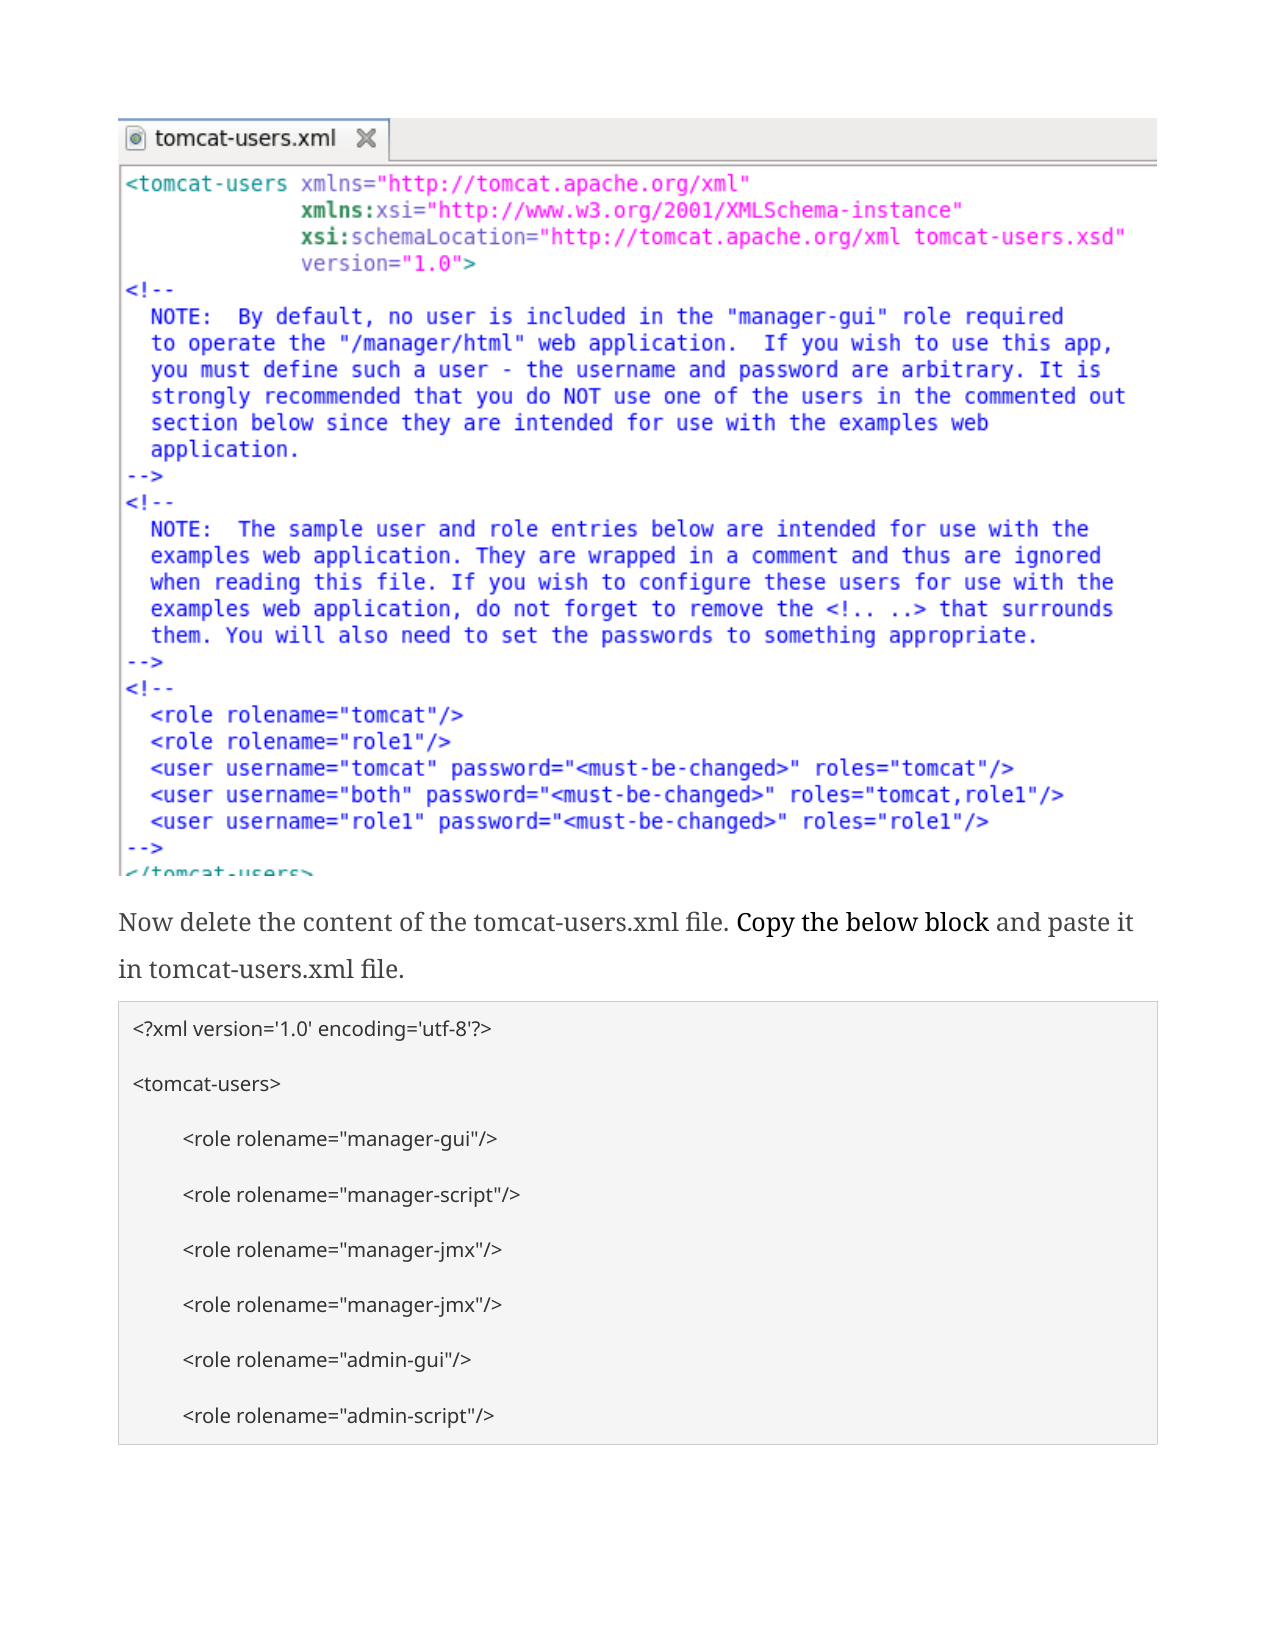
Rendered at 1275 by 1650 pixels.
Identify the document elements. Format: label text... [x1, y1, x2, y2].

text <role rolename="manager-gui"/> [119, 1111, 1157, 1153]
text <role rolename="manager-jmx"/> [119, 1221, 1157, 1263]
text <role rolename="admin-script"/> [119, 1387, 1157, 1444]
text <?xml version='1.0' encoding='utf-8'?> [119, 1002, 1157, 1043]
text Now delete the content of the tomcat-users.xml file. Copy the below block and paste it in tomcat-users.xml file. [118, 892, 1157, 985]
text <role rolename="manager-script"/> [119, 1166, 1157, 1208]
text <role rolename="manager-jmx"/> [119, 1277, 1157, 1319]
picture [118, 118, 1158, 876]
text <tomcat-users> [119, 1056, 1157, 1098]
text <role rolename="admin-gui"/> [119, 1332, 1157, 1374]
